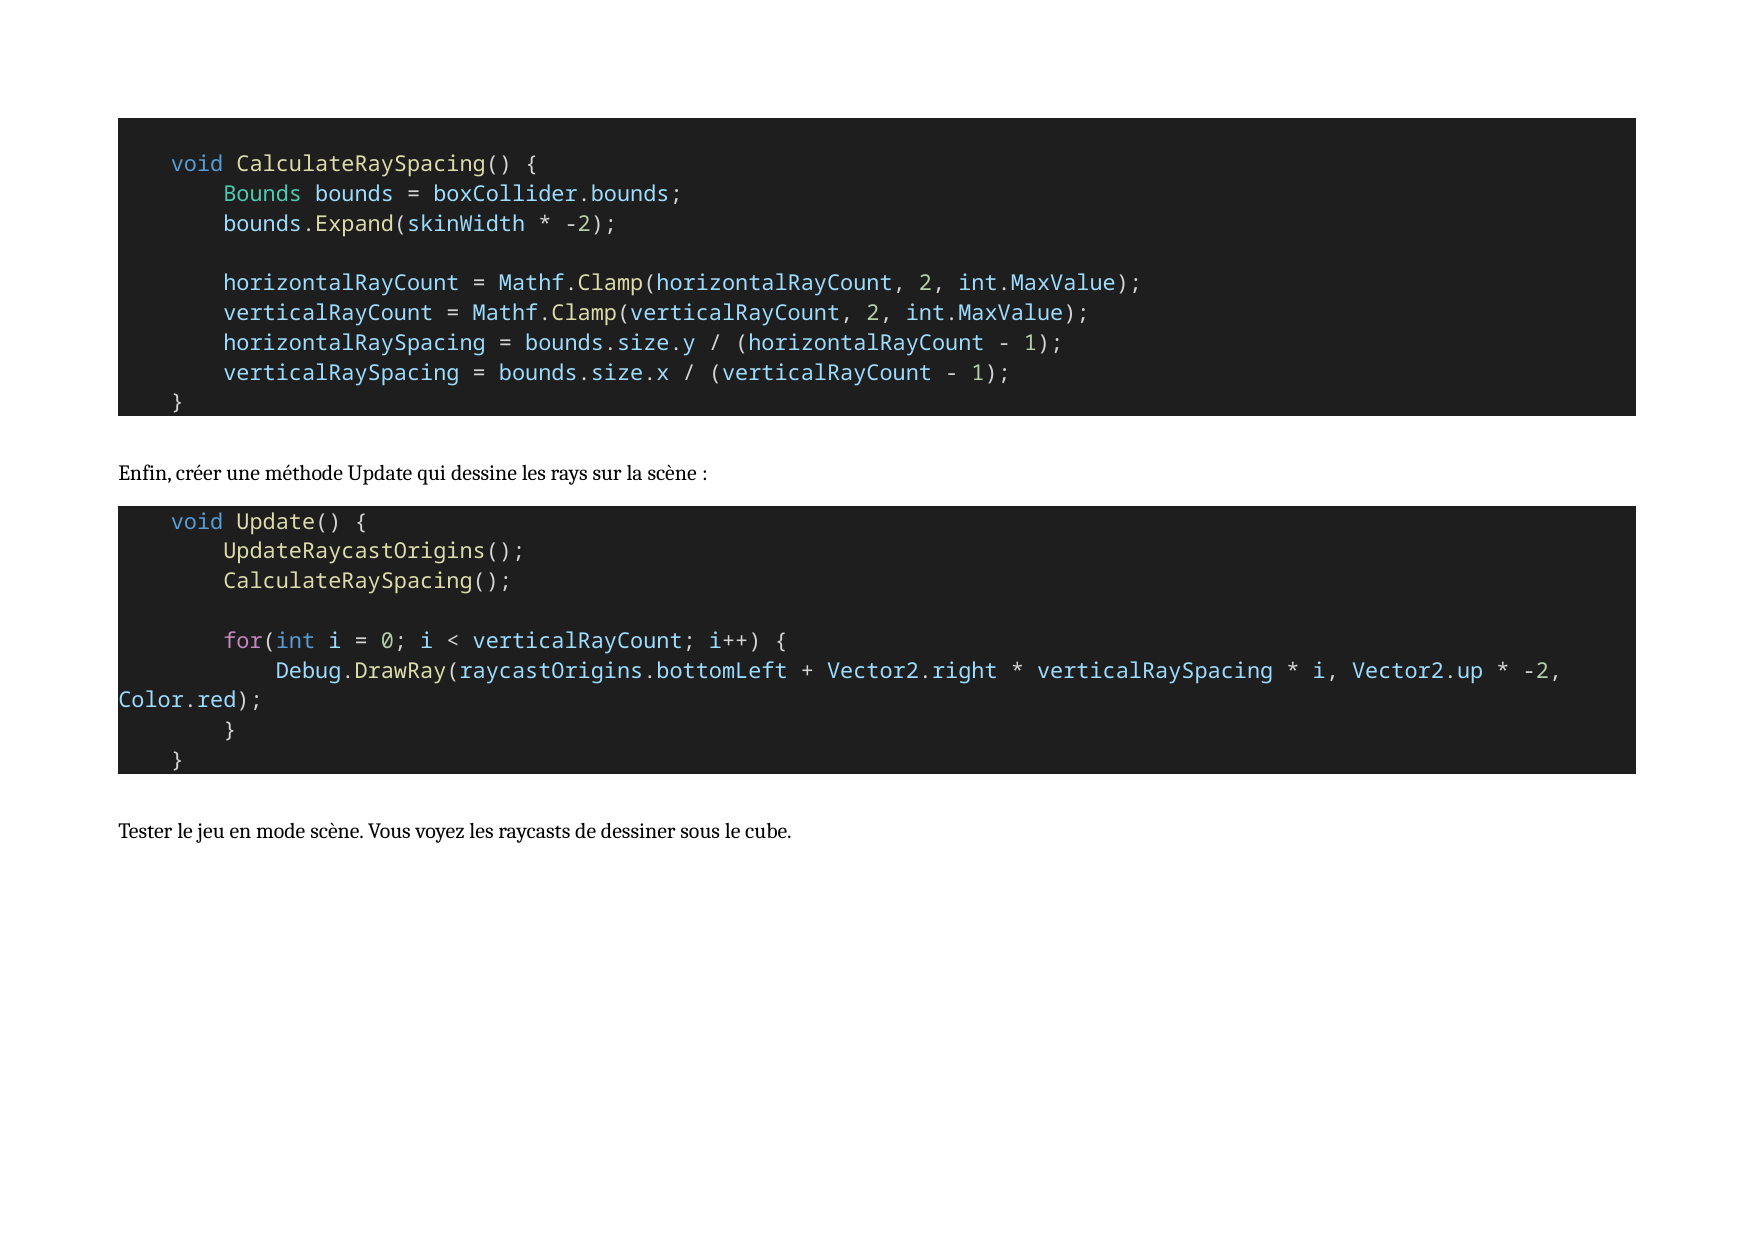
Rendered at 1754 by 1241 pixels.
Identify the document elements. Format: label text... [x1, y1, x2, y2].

text CalculateRaySpacing(); [118, 565, 1636, 595]
text } [118, 714, 1636, 744]
text Debug.DrawRay(raycastOrigins.bottomLeft + Vector2.right * verticalRaySpacing * i, Vector2.up * -2, Color.red); [118, 654, 1636, 714]
text verticalRaySpacing = bounds.size.x / (verticalRayCount - 1); [118, 356, 1636, 386]
text void CalculateRaySpacing() { [118, 148, 1636, 178]
text void Update() { [118, 506, 1636, 535]
text Tester le jeu en mode scène. Vous voyez les raycasts de dessiner sous le cube. [118, 818, 1636, 844]
text Bounds bounds = boxCollider.bounds; [118, 178, 1636, 207]
text } [118, 744, 1636, 774]
text } [118, 386, 1636, 416]
text UpdateRaycastOrigins(); [118, 535, 1636, 565]
text verticalRayCount = Mathf.Clamp(verticalRayCount, 2, int.MaxValue); [118, 297, 1636, 327]
text Enfin, créer une méthode Update qui dessine les rays sur la scène : [118, 461, 1636, 486]
text horizontalRayCount = Mathf.Clamp(horizontalRayCount, 2, int.MaxValue); [118, 267, 1636, 297]
text bounds.Expand(skinWidth * -2); [118, 207, 1636, 237]
text for(int i = 0; i < verticalRayCount; i++) { [118, 625, 1636, 654]
text horizontalRaySpacing = bounds.size.y / (horizontalRayCount - 1); [118, 327, 1636, 356]
